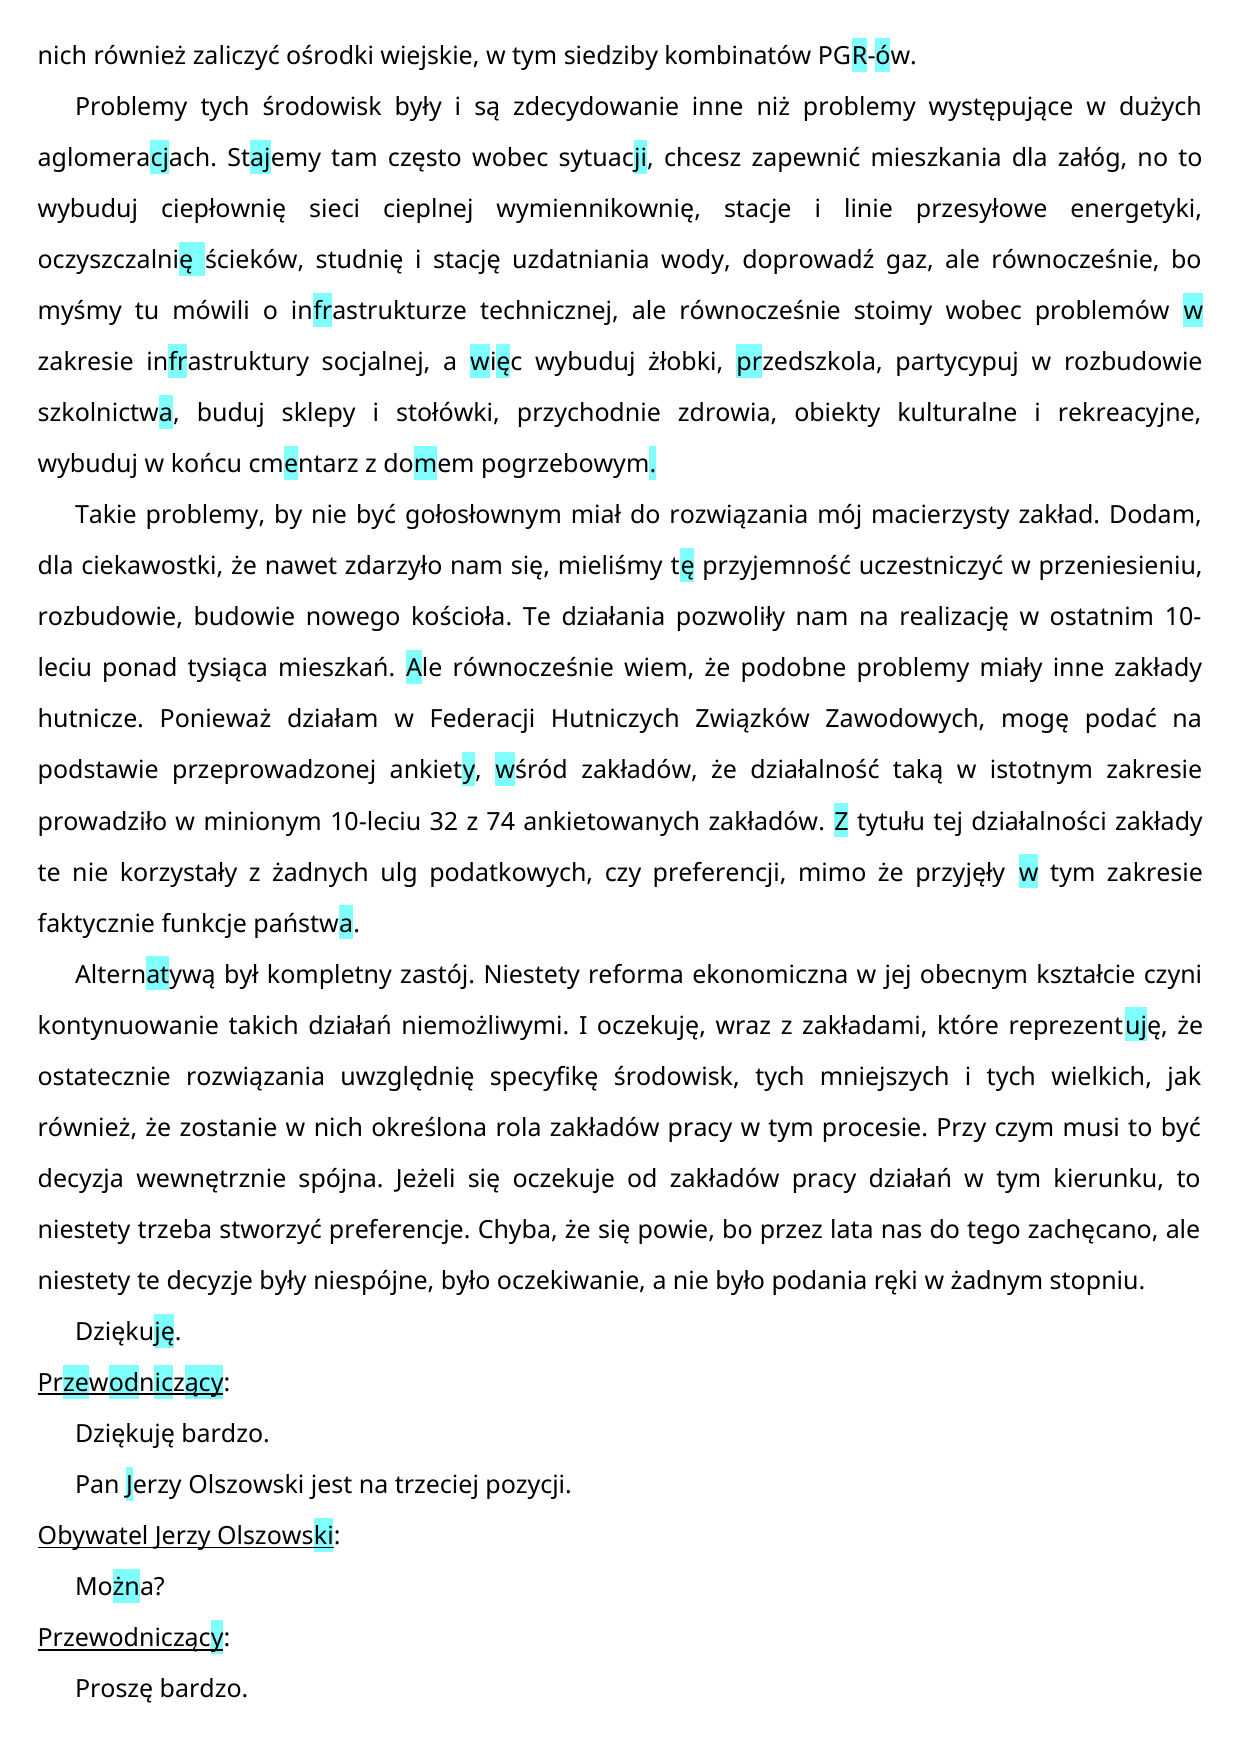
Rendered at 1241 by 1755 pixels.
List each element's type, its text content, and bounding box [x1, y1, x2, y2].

text Pan Jerzy Olszowski jest na trzeciej pozycji. [37, 1467, 1203, 1501]
text Dziękuję bardzo. [37, 1416, 1203, 1450]
text Takie problemy, by nie być gołosłownym miał do rozwiązania mój macierzysty zakład. Dodam, dla ciekawostki, że nawet zdarzyło nam się, mieliśmy tę przyjemność uczestniczyć w przeniesieniu, rozbudowie, budowie nowego kościoła. Te działania pozwoliły nam na realizację w ostatnim 10-leciu ponad tysiąca mieszkań. Ale równocześnie wiem, że podobne problemy miały inne zakłady hutnicze. Ponieważ działam w Federacji Hutniczych Związków Zawodowych, mogę podać na podstawie przeprowadzonej ankiety, wśród zakładów, że działalność taką w istotnym zakresie prowadziło w minionym 10-leciu 32 z 74 ankietowanych zakładów. Z tytułu tej działalności zakłady te nie korzystały z żadnych ulg podatkowych, czy preferencji, mimo że przyjęły w tym zakresie faktycznie funkcje państwa. [37, 497, 1203, 939]
text Przewodniczący: [37, 1620, 1203, 1654]
text Problemy tych środowisk były i są zdecydowanie inne niż problemy występujące w dużych aglomeracjach. Stajemy tam często wobec sytuacji, chcesz zapewnić mieszkania dla załóg, no to wybuduj ciepłownię sieci cieplnej wymiennikownię, stacje i linie przesyłowe energetyki, oczyszczalnię ścieków, studnię i stację uzdatniania wody, doprowadź gaz, ale równocześnie, bo myśmy tu mówili o infrastrukturze technicznej, ale równocześnie stoimy wobec problemów w zakresie infrastruktury socjalnej, a więc wybuduj żłobki, przedszkola, partycypuj w rozbudowie szkolnictwa, buduj sklepy i stołówki, przychodnie zdrowia, obiekty kulturalne i rekreacyjne, wybuduj w końcu cmentarz z domem pogrzebowym. [37, 88, 1203, 480]
text Obywatel Jerzy Olszowski: [37, 1518, 1203, 1552]
text Proszę bardzo. [37, 1671, 1203, 1705]
text Alternatywą był kompletny zastój. Niestety reforma ekonomiczna w jej obecnym kształcie czyni kontynuowanie takich działań niemożliwymi. I oczekuję, wraz z zakładami, które reprezentuję, że ostatecznie rozwiązania uwzględnię specyfikę środowisk, tych mniejszych i tych wielkich, jak również, że zostanie w nich określona rola zakładów pracy w tym procesie. Przy czym musi to być decyzja wewnętrznie spójna. Jeżeli się oczekuje od zakładów pracy działań w tym kierunku, to niestety trzeba stworzyć preferencje. Chyba, że się powie, bo przez lata nas do tego zachęcano, ale niestety te decyzje były niespójne, było oczekiwanie, a nie było podania ręki w żadnym stopniu. [37, 956, 1203, 1297]
text Dziękuję. [37, 1313, 1203, 1348]
text Można? [37, 1569, 1203, 1603]
text Przewodniczący: [37, 1364, 1203, 1399]
text nich również zaliczyć ośrodki wiejskie, w tym siedziby kombinatów PGR-ów. [37, 37, 1203, 72]
